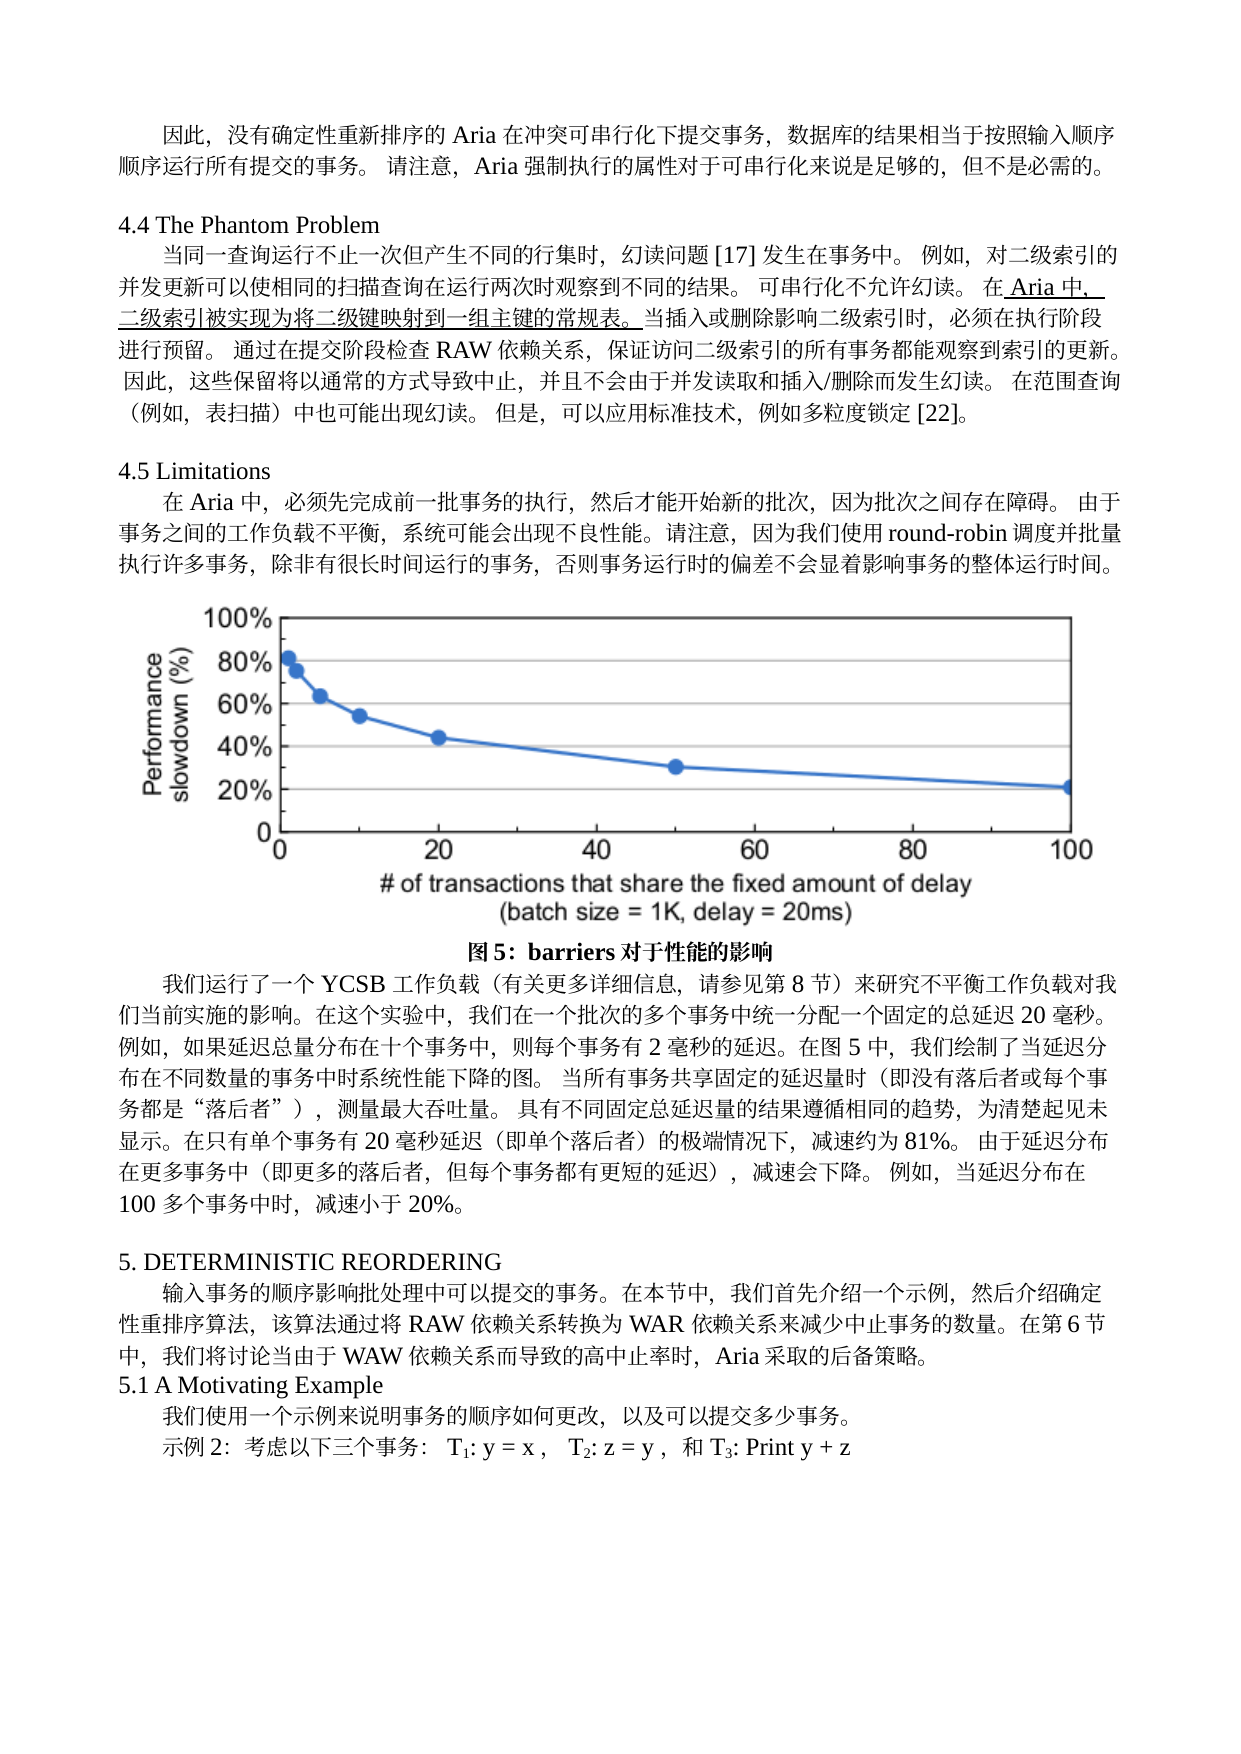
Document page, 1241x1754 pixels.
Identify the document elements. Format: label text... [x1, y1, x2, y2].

text 因此，没有确定性重新排序的 Aria 在冲突可串行化下提交事务，数据库的结果相当于按照输入顺序顺序运行所有提交的事务。 请注意，Aria 强制执行的属性对于可串行化来说是足够的，但不是必需的。 [118, 118, 1122, 181]
text 示例2：考虑以下三个事务： T1: y = x ， T2: z = y ，和 T3: Print y + z [118, 1431, 1122, 1462]
text 5.1 A Motivating Example [118, 1370, 1122, 1399]
text 我们运行了一个 YCSB 工作负载（有关更多详细信息，请参见第 8 节）来研究不平衡工作负载对我们当前实施的影响。在这个实验中，我们在一个批次的多个事务中统一分配一个固定的总延迟 20 毫秒。 例如，如果延迟总量分布在十个事务中，则每个事务有 2 毫秒的延迟。在图 5 中，我们绘制了当延迟分布在不同数量的事务中时系统性能下降的图。 当所有事务共享固定的延迟量时（即没有落后者或每个事务都是“落后者”），测量最大吞吐量。 具有不同固定总延迟量的结果遵循相同的趋势，为清楚起见未显示。在只有单个事务有 20 毫秒延迟（即单个落后者）的极端情况下，减速约为 81%。 由于延迟分布在更多事务中（即更多的落后者，但每个事务都有更短的延迟），减速会下降。 例如，当延迟分布在 100 多个事务中时，减速小于 20%。 [118, 967, 1122, 1218]
text 当同一查询运行不止一次但产生不同的行集时，幻读问题 [17] 发生在事务中。 例如，对二级索引的并发更新可以使相同的扫描查询在运行两次时观察到不同的结果。 可串行化不允许幻读。 在 Aria 中，二级索引被实现为将二级键映射到一组主键的常规表。当插入或删除影响二级索引时，必须在执行阶段进行预留。 通过在提交阶段检查 RAW 依赖关系，保证访问二级索引的所有事务都能观察到索引的更新。 因此，这些保留将以通常的方式导致中止，并且不会由于并发读取和插入/删除而发生幻读。 在范围查询（例如，表扫描）中也可能出现幻读。 但是，可以应用标准技术，例如多粒度锁定 [22]。 [118, 238, 1122, 427]
text 输入事务的顺序影响批处理中可以提交的事务。在本节中，我们首先介绍一个示例，然后介绍确定性重排序算法，该算法通过将 RAW 依赖关系转换为 WAR 依赖关系来减少中止事务的数量。在第6节中，我们将讨论当由于 WAW 依赖关系而导致的高中止率时，Aria采取的后备策略。 [118, 1276, 1122, 1370]
text 在 Aria 中，必须先完成前一批事务的执行，然后才能开始新的批次，因为批次之间存在障碍。 由于事务之间的工作负载不平衡，系统可能会出现不良性能。请注意，因为我们使用round-robin调度并批量执行许多事务，除非有很长时间运行的事务，否则事务运行时的偏差不会显着影响事务的整体运行时间。 [118, 485, 1122, 579]
text 4.5 Limitations [118, 456, 1122, 485]
text 5. DETERMINISTIC REORDERING [118, 1247, 1122, 1276]
picture [127, 579, 1113, 936]
text 我们使用一个示例来说明事务的顺序如何更改，以及可以提交多少事务。 [118, 1399, 1122, 1431]
text 图5：barriers对于性能的影响 [118, 579, 1122, 967]
text 4.4 The Phantom Problem [118, 210, 1122, 238]
